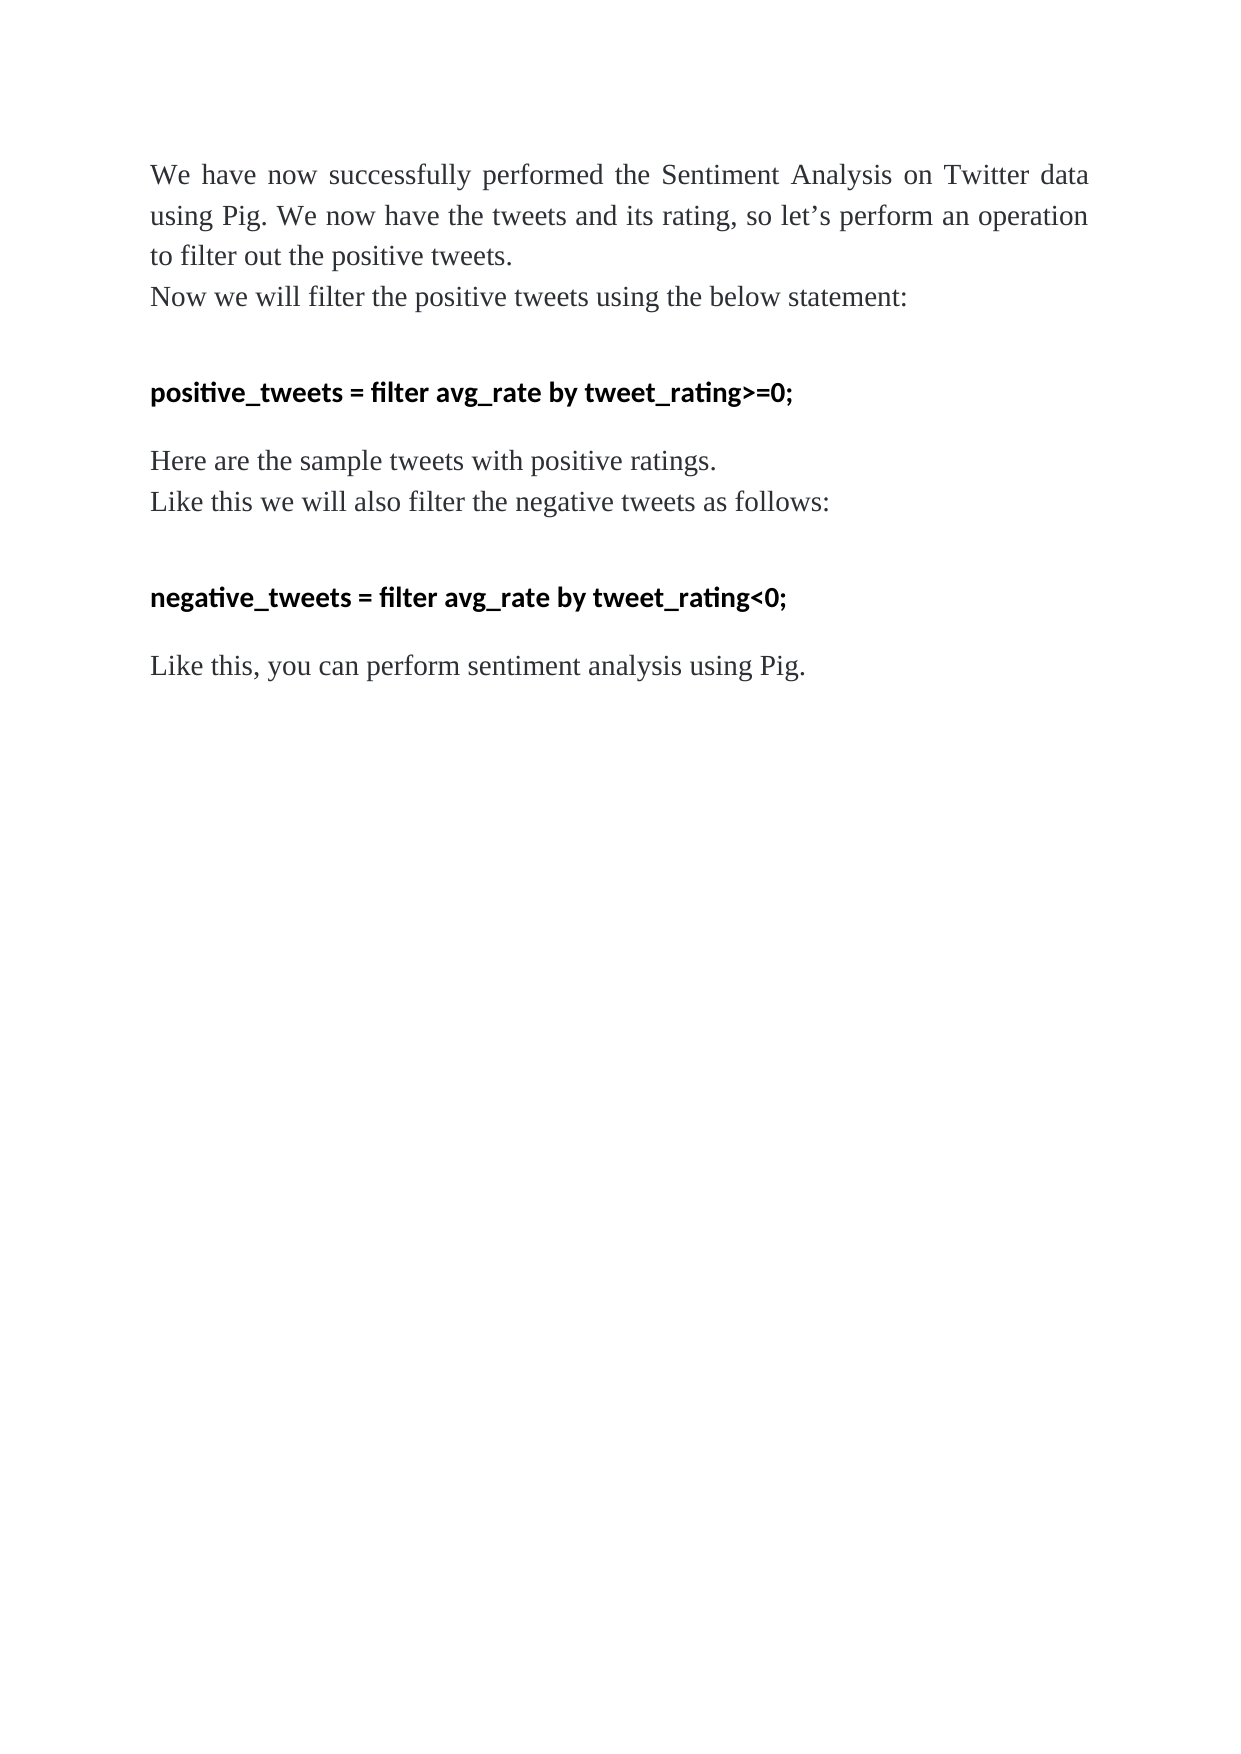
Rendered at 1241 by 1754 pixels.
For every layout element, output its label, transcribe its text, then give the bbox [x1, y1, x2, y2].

text Like this we will also filter the negative tweets as follows: [150, 477, 1090, 517]
text Like this, you can perform sentiment analysis using Pig. [150, 641, 1090, 681]
text Here are the sample tweets with positive ratings. [150, 436, 1090, 477]
text We have now successfully performed the Sentiment Analysis on Twitter data using Pig. We now have the tweets and its rating, so let’s perform an operation to filter out the positive tweets. [150, 150, 1090, 272]
text Now we will filter the positive tweets using the below statement: [150, 272, 1090, 312]
text positive_tweets = filter avg_rate by tweet_rating>=0; [150, 374, 1090, 410]
text negative_tweets = filter avg_rate by tweet_rating<0; [150, 579, 1090, 615]
